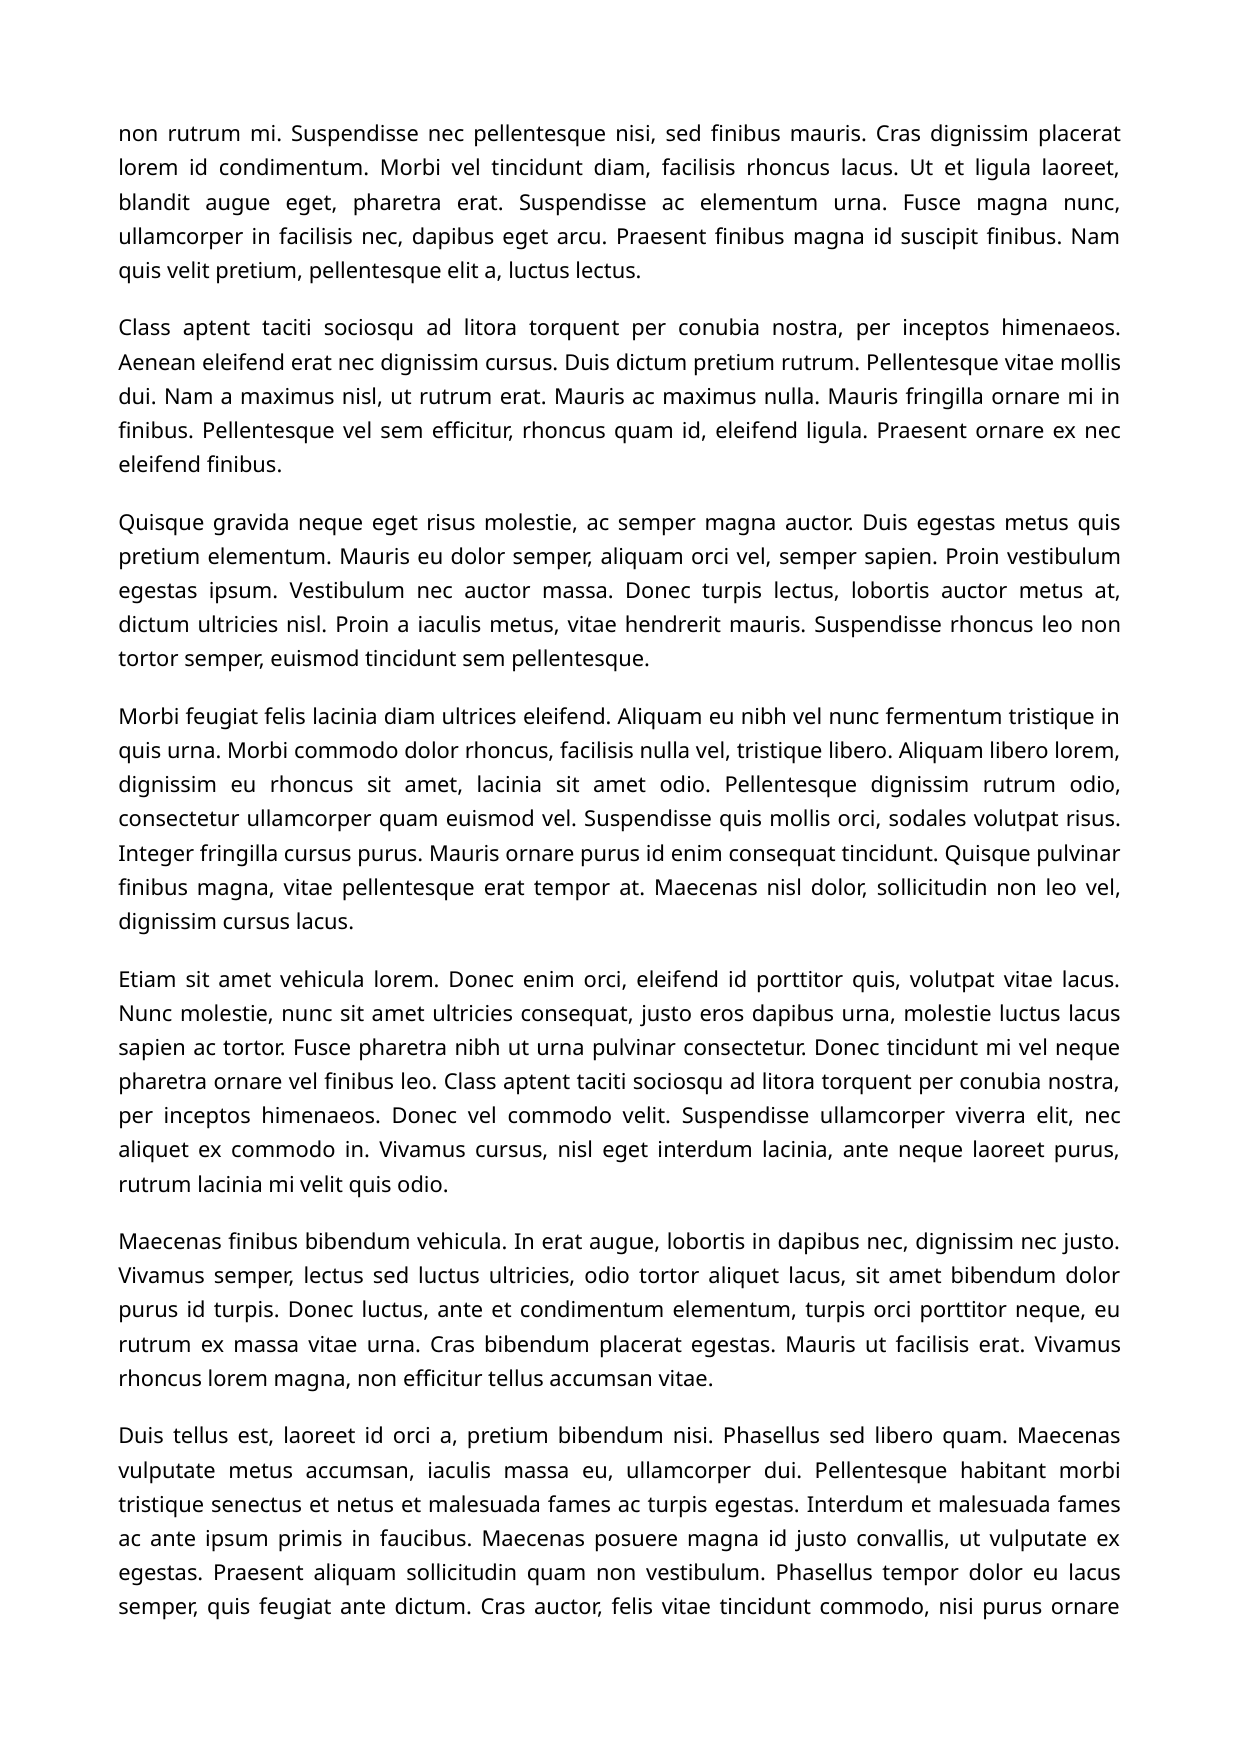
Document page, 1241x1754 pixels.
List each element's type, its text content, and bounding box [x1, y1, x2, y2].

text Class aptent taciti sociosqu ad litora torquent per conubia nostra, per inceptos himenaeos. Aenean eleifend erat nec dignissim cursus. Duis dictum pretium rutrum. Pellentesque vitae mollis dui. Nam a maximus nisl, ut rutrum erat. Mauris ac maximus nulla. Mauris fringilla ornare mi in finibus. Pellentesque vel sem efficitur, rhoncus quam id, eleifend ligula. Praesent ornare ex nec eleifend finibus. [118, 312, 1122, 479]
text Quisque gravida neque eget risus molestie, ac semper magna auctor. Duis egestas metus quis pretium elementum. Mauris eu dolor semper, aliquam orci vel, semper sapien. Proin vestibulum egestas ipsum. Vestibulum nec auctor massa. Donec turpis lectus, lobortis auctor metus at, dictum ultricies nisl. Proin a iaculis metus, vitae hendrerit mauris. Suspendisse rhoncus leo non tortor semper, euismod tincidunt sem pellentesque. [118, 507, 1122, 673]
text Duis tellus est, laoreet id orci a, pretium bibendum nisi. Phasellus sed libero quam. Maecenas vulputate metus accumsan, iaculis massa eu, ullamcorper dui. Pellentesque habitant morbi tristique senectus et netus et malesuada fames ac turpis egestas. Interdum et malesuada fames ac ante ipsum primis in faucibus. Maecenas posuere magna id justo convallis, ut vulputate ex egestas. Praesent aliquam sollicitudin quam non vestibulum. Phasellus tempor dolor eu lacus semper, quis feugiat ante dictum. Cras auctor, felis vitae tincidunt commodo, nisi purus ornare [118, 1420, 1122, 1621]
text Maecenas finibus bibendum vehicula. In erat augue, lobortis in dapibus nec, dignissim nec justo. Vivamus semper, lectus sed luctus ultricies, odio tortor aliquet lacus, sit amet bibendum dolor purus id turpis. Donec luctus, ante et condimentum elementum, turpis orci porttitor neque, eu rutrum ex massa vitae urna. Cras bibendum placerat egestas. Mauris ut facilisis erat. Vivamus rhoncus lorem magna, non efficitur tellus accumsan vitae. [118, 1226, 1122, 1393]
text non rutrum mi. Suspendisse nec pellentesque nisi, sed finibus mauris. Cras dignissim placerat lorem id condimentum. Morbi vel tincidunt diam, facilisis rhoncus lacus. Ut et ligula laoreet, blandit augue eget, pharetra erat. Suspendisse ac elementum urna. Fusce magna nunc, ullamcorper in facilisis nec, dapibus eget arcu. Praesent finibus magna id suscipit finibus. Nam quis velit pretium, pellentesque elit a, luctus lectus. [118, 118, 1122, 284]
text Morbi feugiat felis lacinia diam ultrices eleifend. Aliquam eu nibh vel nunc fermentum tristique in quis urna. Morbi commodo dolor rhoncus, facilisis nulla vel, tristique libero. Aliquam libero lorem, dignissim eu rhoncus sit amet, lacinia sit amet odio. Pellentesque dignissim rutrum odio, consectetur ullamcorper quam euismod vel. Suspendisse quis mollis orci, sodales volutpat risus. Integer fringilla cursus purus. Mauris ornare purus id enim consequat tincidunt. Quisque pulvinar finibus magna, vitae pellentesque erat tempor at. Maecenas nisl dolor, sollicitudin non leo vel, dignissim cursus lacus. [118, 701, 1122, 936]
text Etiam sit amet vehicula lorem. Donec enim orci, eleifend id porttitor quis, volutpat vitae lacus. Nunc molestie, nunc sit amet ultricies consequat, justo eros dapibus urna, molestie luctus lacus sapien ac tortor. Fusce pharetra nibh ut urna pulvinar consectetur. Donec tincidunt mi vel neque pharetra ornare vel finibus leo. Class aptent taciti sociosqu ad litora torquent per conubia nostra, per inceptos himenaeos. Donec vel commodo velit. Suspendisse ullamcorper viverra elit, nec aliquet ex commodo in. Vivamus cursus, nisl eget interdum lacinia, ante neque laoreet purus, rutrum lacinia mi velit quis odio. [118, 963, 1122, 1198]
